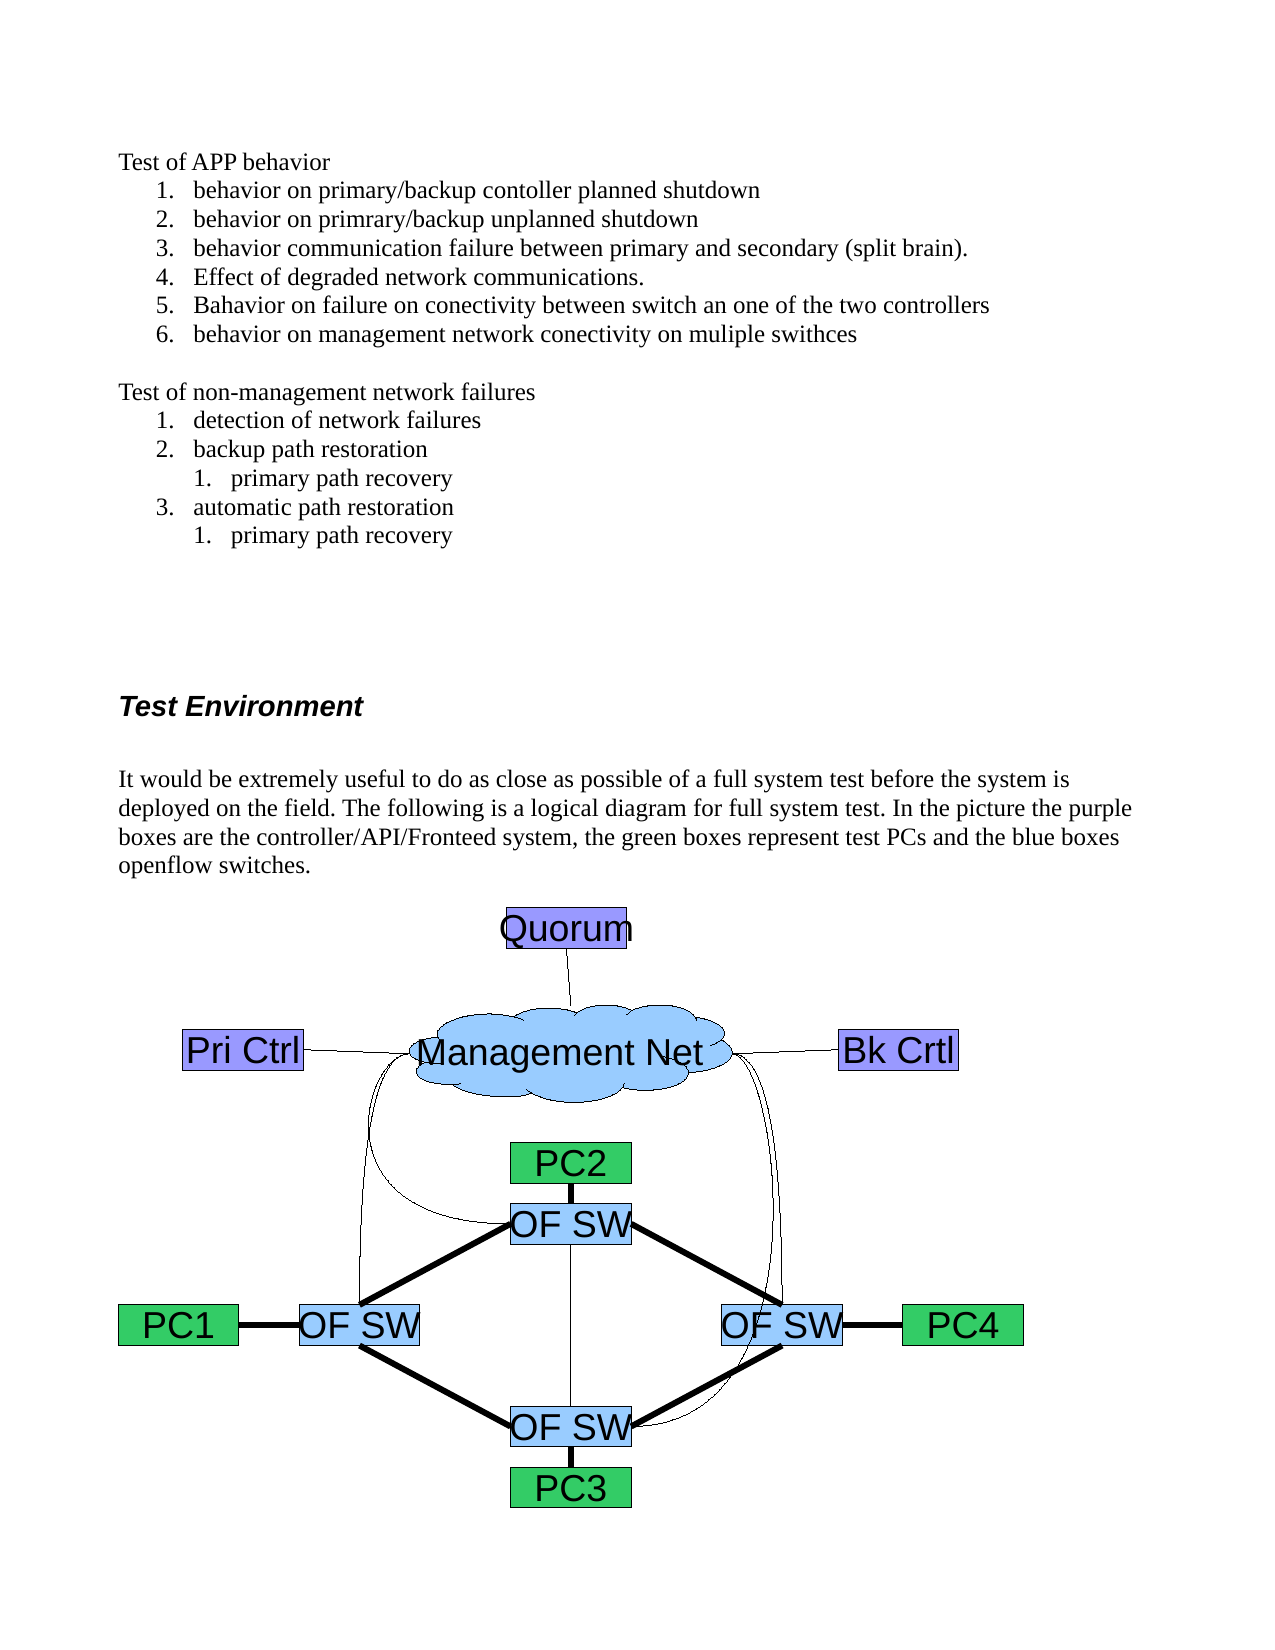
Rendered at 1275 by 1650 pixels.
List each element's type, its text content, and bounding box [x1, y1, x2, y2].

list detection of network failures [156, 406, 1157, 434]
list primary path recovery [193, 521, 1157, 549]
list behavior on primary/backup contoller planned shutdown [156, 176, 1157, 204]
list backup path restoration [156, 434, 1157, 463]
subtitle Test Environment [118, 689, 1157, 723]
list primary path recovery [193, 463, 1157, 492]
text Test of APP behavior [118, 147, 1157, 176]
list Bahavior on failure on conectivity between switch an one of the two controllers [156, 291, 1157, 319]
text Test of non-management network failures [118, 377, 1157, 406]
list behavior on primrary/backup unplanned shutdown [156, 204, 1157, 233]
text It would be extremely useful to do as close as possible of a full system test before the system is deployed on the field. The following is a logical diagram for full system test. In the picture the purple boxes are the controller/API/Fronteed system, the green boxes represent test PCs and the blue boxes openflow switches. [118, 764, 1157, 879]
list behavior communication failure between primary and secondary (split brain). [156, 233, 1157, 262]
list behavior on management network conectivity on muliple swithces [156, 319, 1157, 348]
list Effect of degraded network communications. [156, 262, 1157, 291]
list automatic path restoration [156, 492, 1157, 521]
